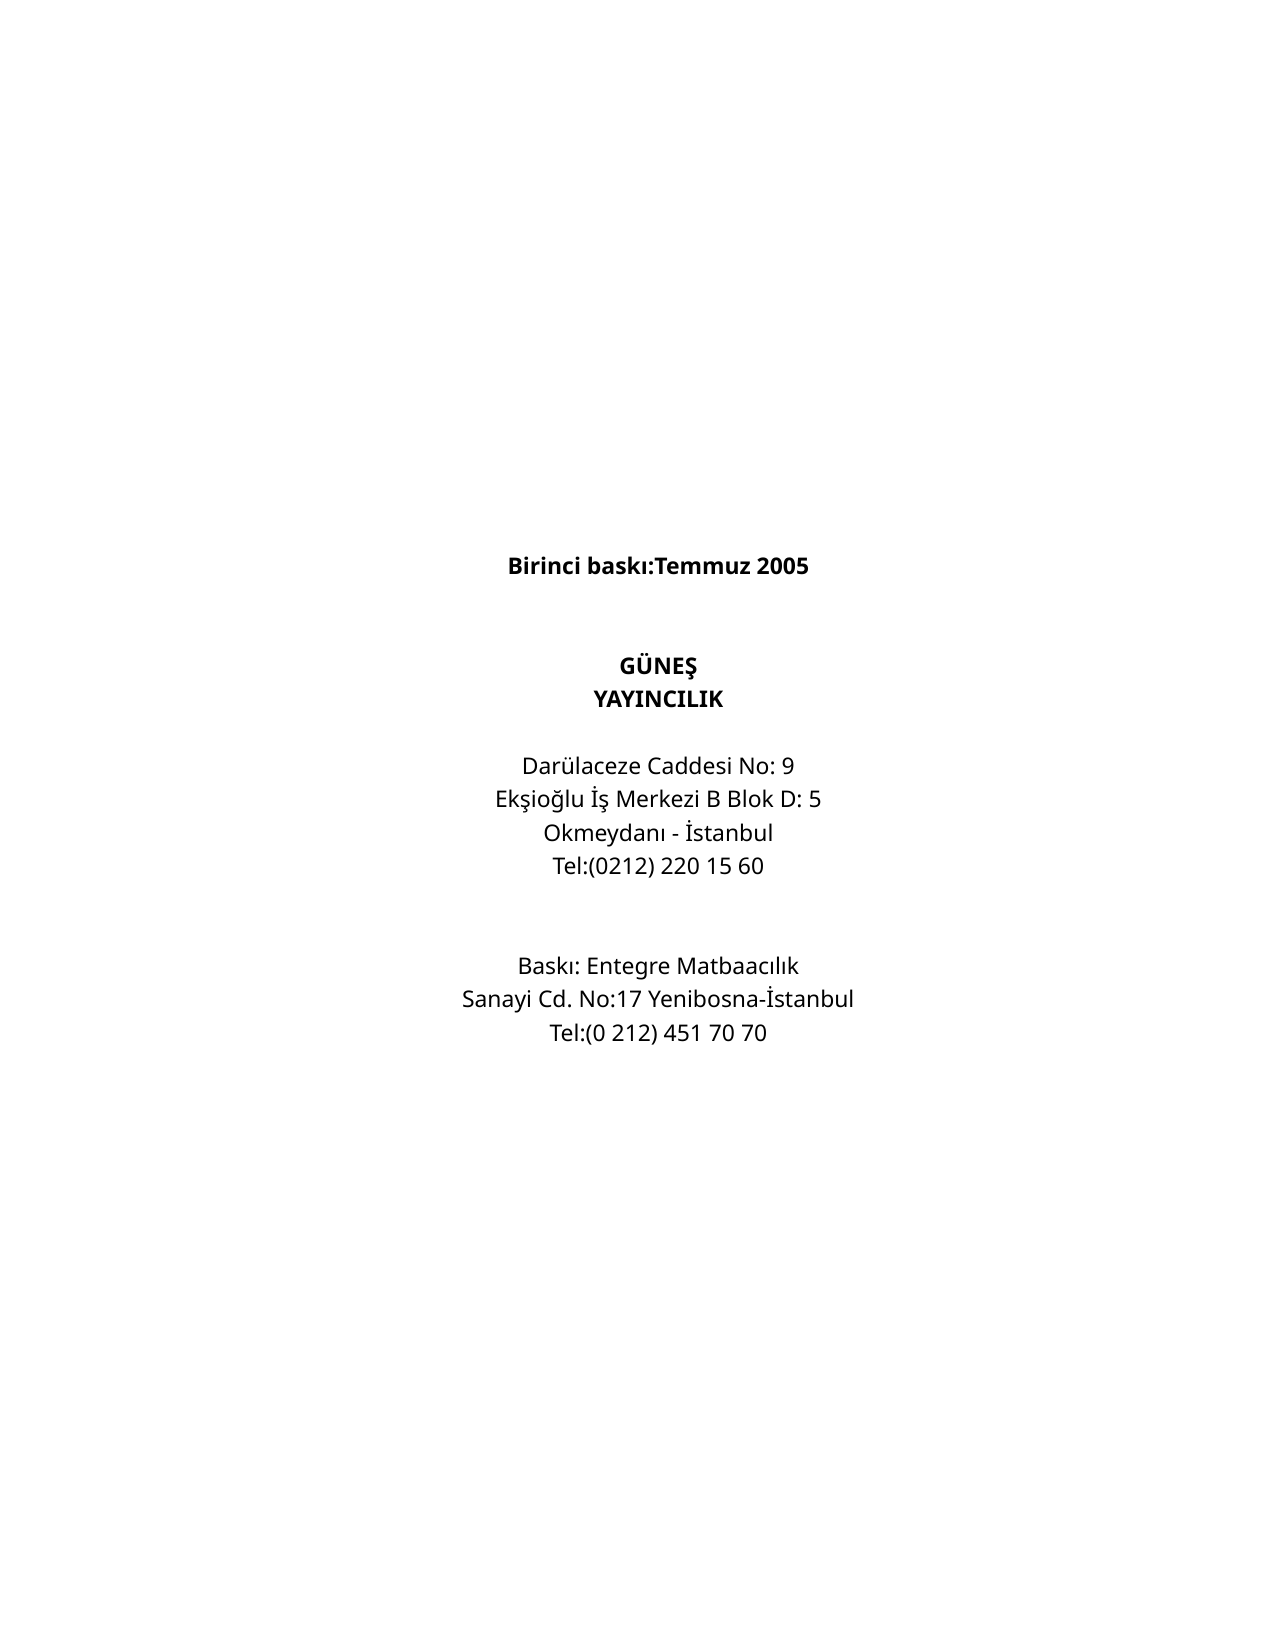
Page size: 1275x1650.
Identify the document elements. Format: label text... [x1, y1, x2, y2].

text Tel:(0212) 220 15 60 [112, 848, 1145, 881]
text Okmeydanı - İstanbul [112, 814, 1145, 848]
text Darülaceze Caddesi No: 9 [112, 748, 1145, 781]
text Ekşioğlu İş Merkezi B Blok D: 5 [112, 781, 1145, 814]
text GÜNEŞ [112, 648, 1145, 681]
text Baskı: Entegre Matbaacılık [112, 948, 1145, 981]
text Birinci baskı:Temmuz 2005 [112, 548, 1145, 581]
text Tel:(0 212) 451 70 70 [112, 1014, 1145, 1048]
subtitle YAYINCILIK [112, 681, 1145, 714]
text Sanayi Cd. No:17 Yenibosna-İstanbul [112, 981, 1145, 1014]
